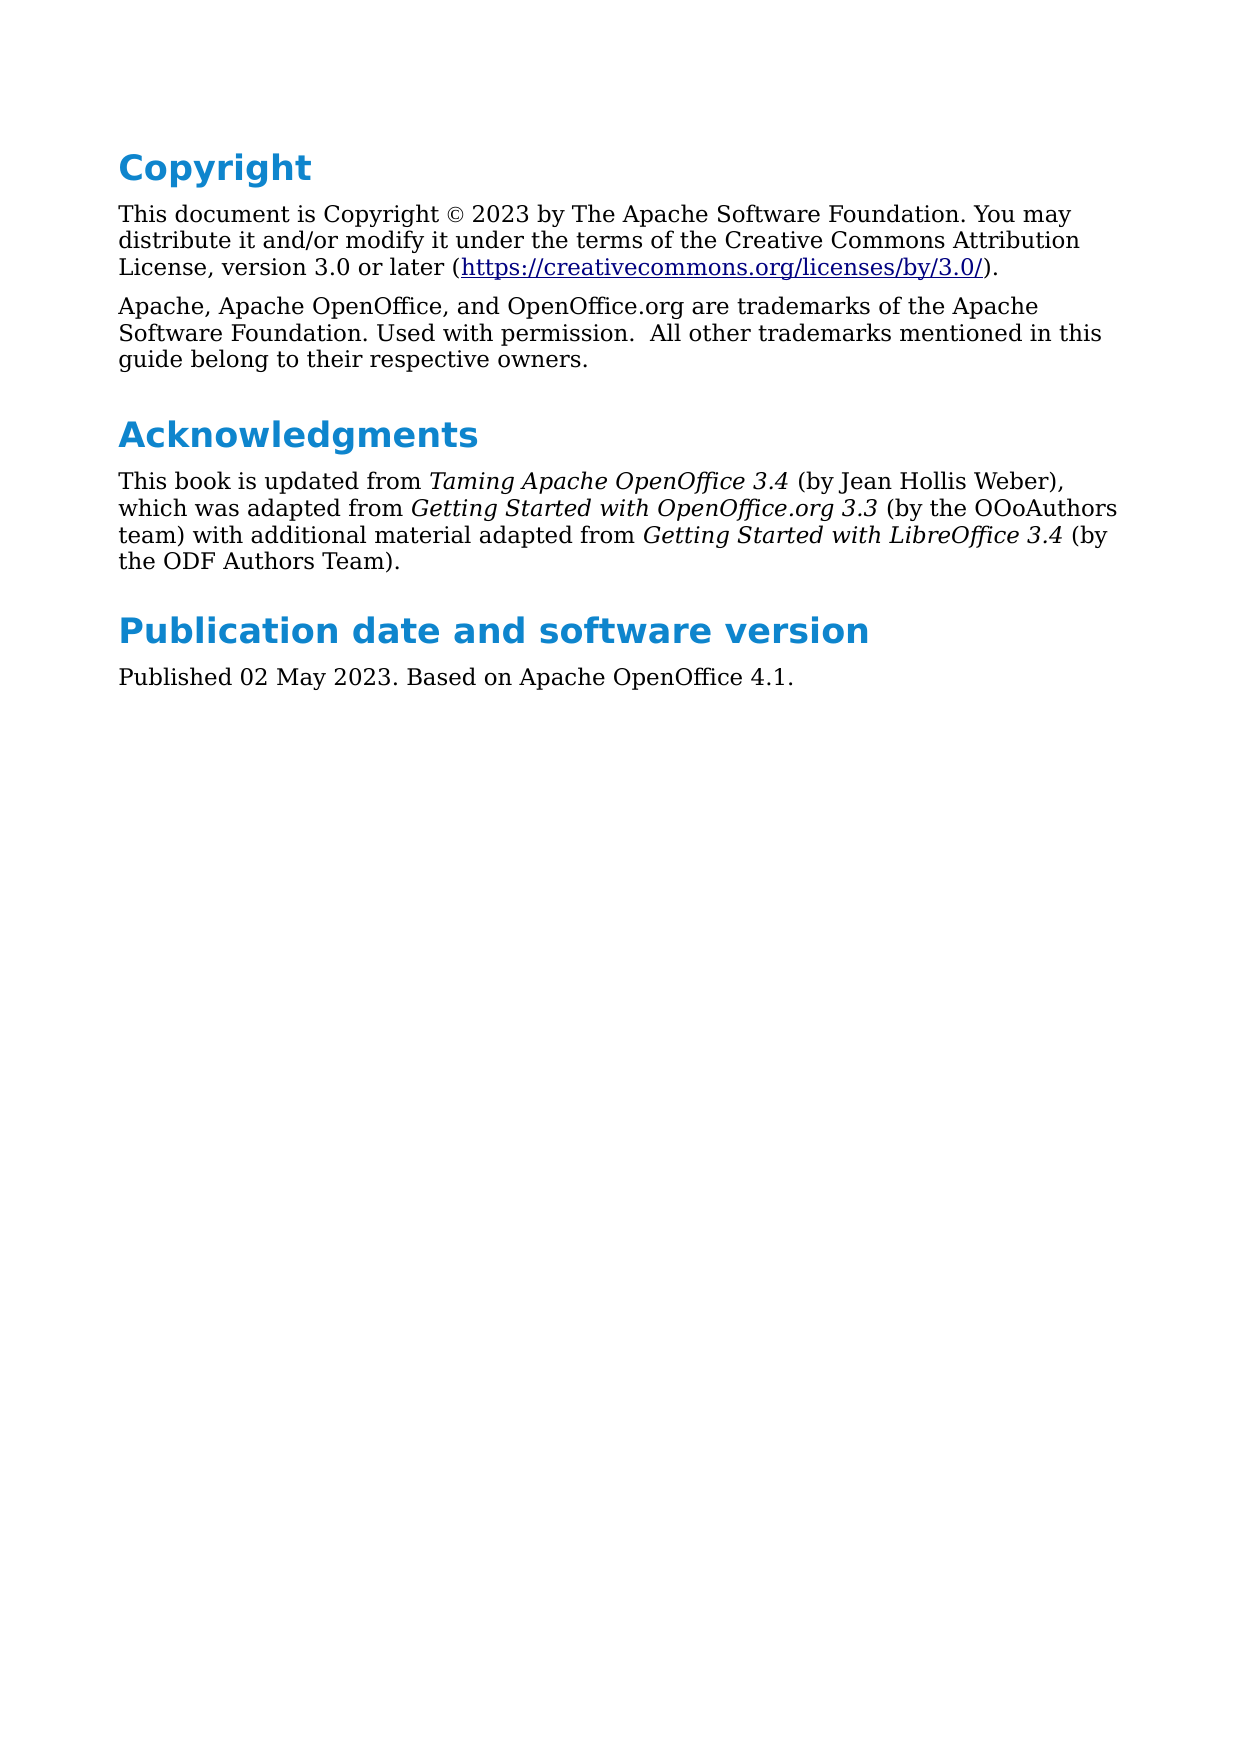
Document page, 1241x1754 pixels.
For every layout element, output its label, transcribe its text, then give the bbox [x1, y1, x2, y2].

text Publication date and software version [118, 611, 1122, 652]
text This document is Copyright © 2023 by The Apache Software Foundation. You may distribute it and/or modify it under the terms of the Creative Commons Attribution License, version 3.0 or later (https://creativecommons.org/licenses/by/3.0/). [118, 201, 1122, 281]
text Apache, Apache OpenOffice, and OpenOffice.org are trademarks of the Apache Software Foundation. Used with permission. All other trademarks mentioned in this guide belong to their respective owners. [118, 293, 1122, 373]
text Copyright [118, 148, 1122, 188]
text Acknowledgments [118, 415, 1122, 456]
text Published 02 May 2023. Based on Apache OpenOffice 4.1. [118, 664, 1122, 691]
list This book is updated from Taming Apache OpenOffice 3.4 (by Jean Hollis Weber), which was adapted from Getting Started with OpenOffice.org 3.3 (by the OOoAuthors team) with additional material adapted from Getting Started with LibreOffice 3.4 (by the ODF Authors Team). [118, 468, 1122, 575]
